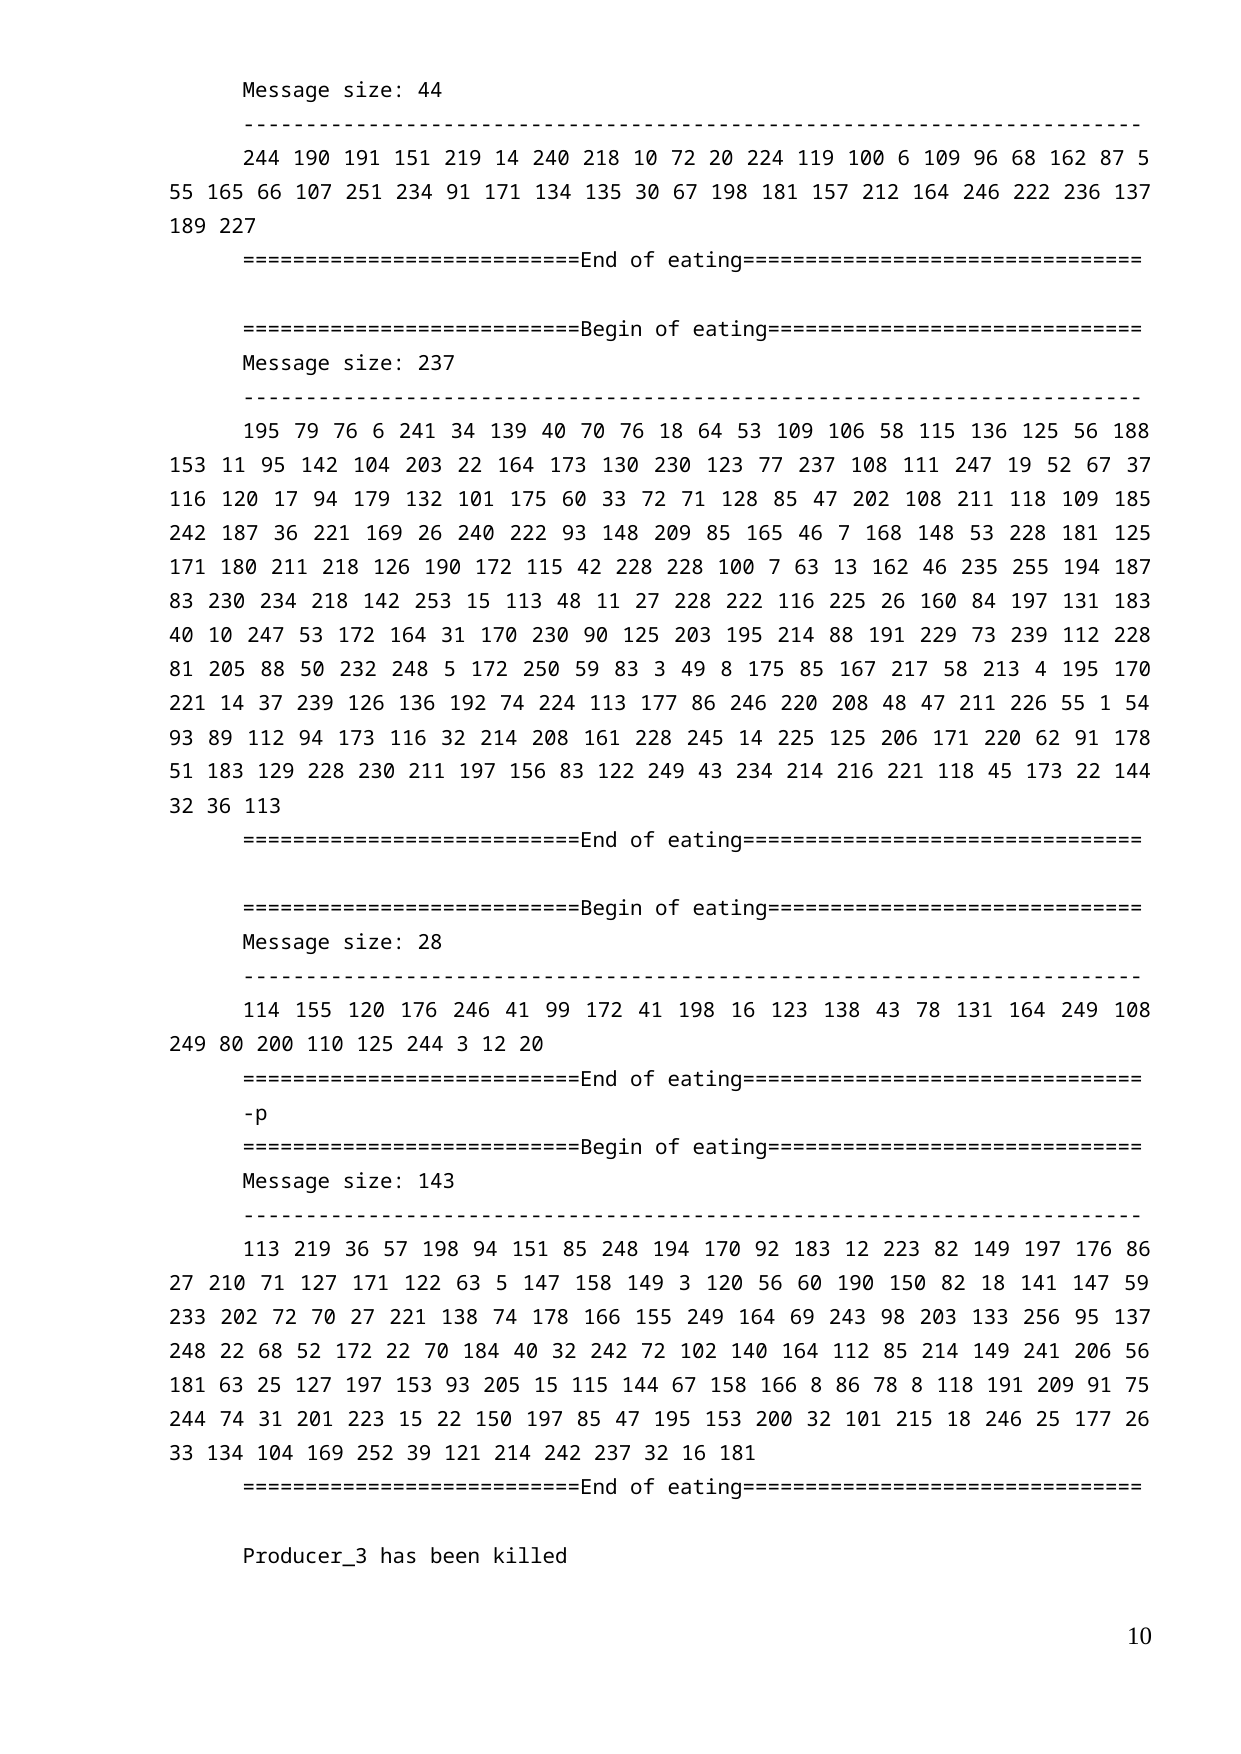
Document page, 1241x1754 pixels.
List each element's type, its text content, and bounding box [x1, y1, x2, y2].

text Producer_3 has been killed [168, 1541, 1152, 1569]
text Message size: 44 [168, 75, 1152, 103]
text 113 219 36 57 198 94 151 85 248 194 170 92 183 12 223 82 149 197 176 86 27 210 71 127 171 122 63 5 147 158 149 3 120 56 60 190 150 82 18 141 147 59 233 202 72 70 27 221 138 74 178 166 155 249 164 69 243 98 203 133 256 95 137 248 22 68 52 172 22 70 184 40 32 242 72 102 140 164 112 85 214 149 241 206 56 181 63 25 127 197 153 93 205 15 115 144 67 158 166 8 86 78 8 118 191 209 91 75 244 74 31 201 223 15 22 150 197 85 47 195 153 200 32 101 215 18 246 25 177 26 33 134 104 169 252 39 121 214 242 237 32 16 181 [168, 1234, 1152, 1467]
text ===========================End of eating================================ [168, 245, 1152, 274]
text ===========================Begin of eating============================== [168, 1132, 1152, 1160]
text Message size: 143 [168, 1166, 1152, 1194]
text 114 155 120 176 246 41 99 172 41 198 16 123 138 43 78 131 164 249 108 249 80 200 110 125 244 3 12 20 [168, 996, 1152, 1058]
text 195 79 76 6 241 34 139 40 70 76 18 64 53 109 106 58 115 136 125 56 188 153 11 95 142 104 203 22 164 173 130 230 123 77 237 108 111 247 19 52 67 37 116 120 17 94 179 132 101 175 60 33 72 71 128 85 47 202 108 211 118 109 185 242 187 36 221 169 26 240 222 93 148 209 85 165 46 7 168 148 53 228 181 125 171 180 211 218 126 190 172 115 42 228 228 100 7 63 13 162 46 235 255 194 187 83 230 234 218 142 253 15 113 48 11 27 228 222 116 225 26 160 84 197 131 183 40 10 247 53 172 164 31 170 230 90 125 203 195 214 88 191 229 73 239 112 228 81 205 88 50 232 248 5 172 250 59 83 3 49 8 175 85 167 217 58 213 4 195 170 221 14 37 239 126 136 192 74 224 113 177 86 246 220 208 48 47 211 226 55 1 54 93 89 112 94 173 116 32 214 208 161 228 245 14 225 125 206 171 220 62 91 178 51 183 129 228 230 211 197 156 83 122 249 43 234 214 216 221 118 45 173 22 144 32 36 113 [168, 416, 1152, 819]
text Message size: 237 [168, 348, 1152, 376]
text ------------------------------------------------------------------------ [168, 382, 1152, 410]
text ===========================Begin of eating============================== [168, 314, 1152, 342]
text ===========================End of eating================================ [168, 1064, 1152, 1092]
text -p [168, 1098, 1152, 1126]
text ------------------------------------------------------------------------ [168, 961, 1152, 990]
text ===========================End of eating================================ [168, 1472, 1152, 1501]
text 244 190 191 151 219 14 240 218 10 72 20 224 119 100 6 109 96 68 162 87 5 55 165 66 107 251 234 91 171 134 135 30 67 198 181 157 212 164 246 222 236 137 189 227 [168, 143, 1152, 240]
text Message size: 28 [168, 927, 1152, 956]
text ===========================End of eating================================ [168, 825, 1152, 853]
text ------------------------------------------------------------------------ [168, 1200, 1152, 1228]
text ------------------------------------------------------------------------ [168, 109, 1152, 137]
text ===========================Begin of eating============================== [168, 893, 1152, 922]
